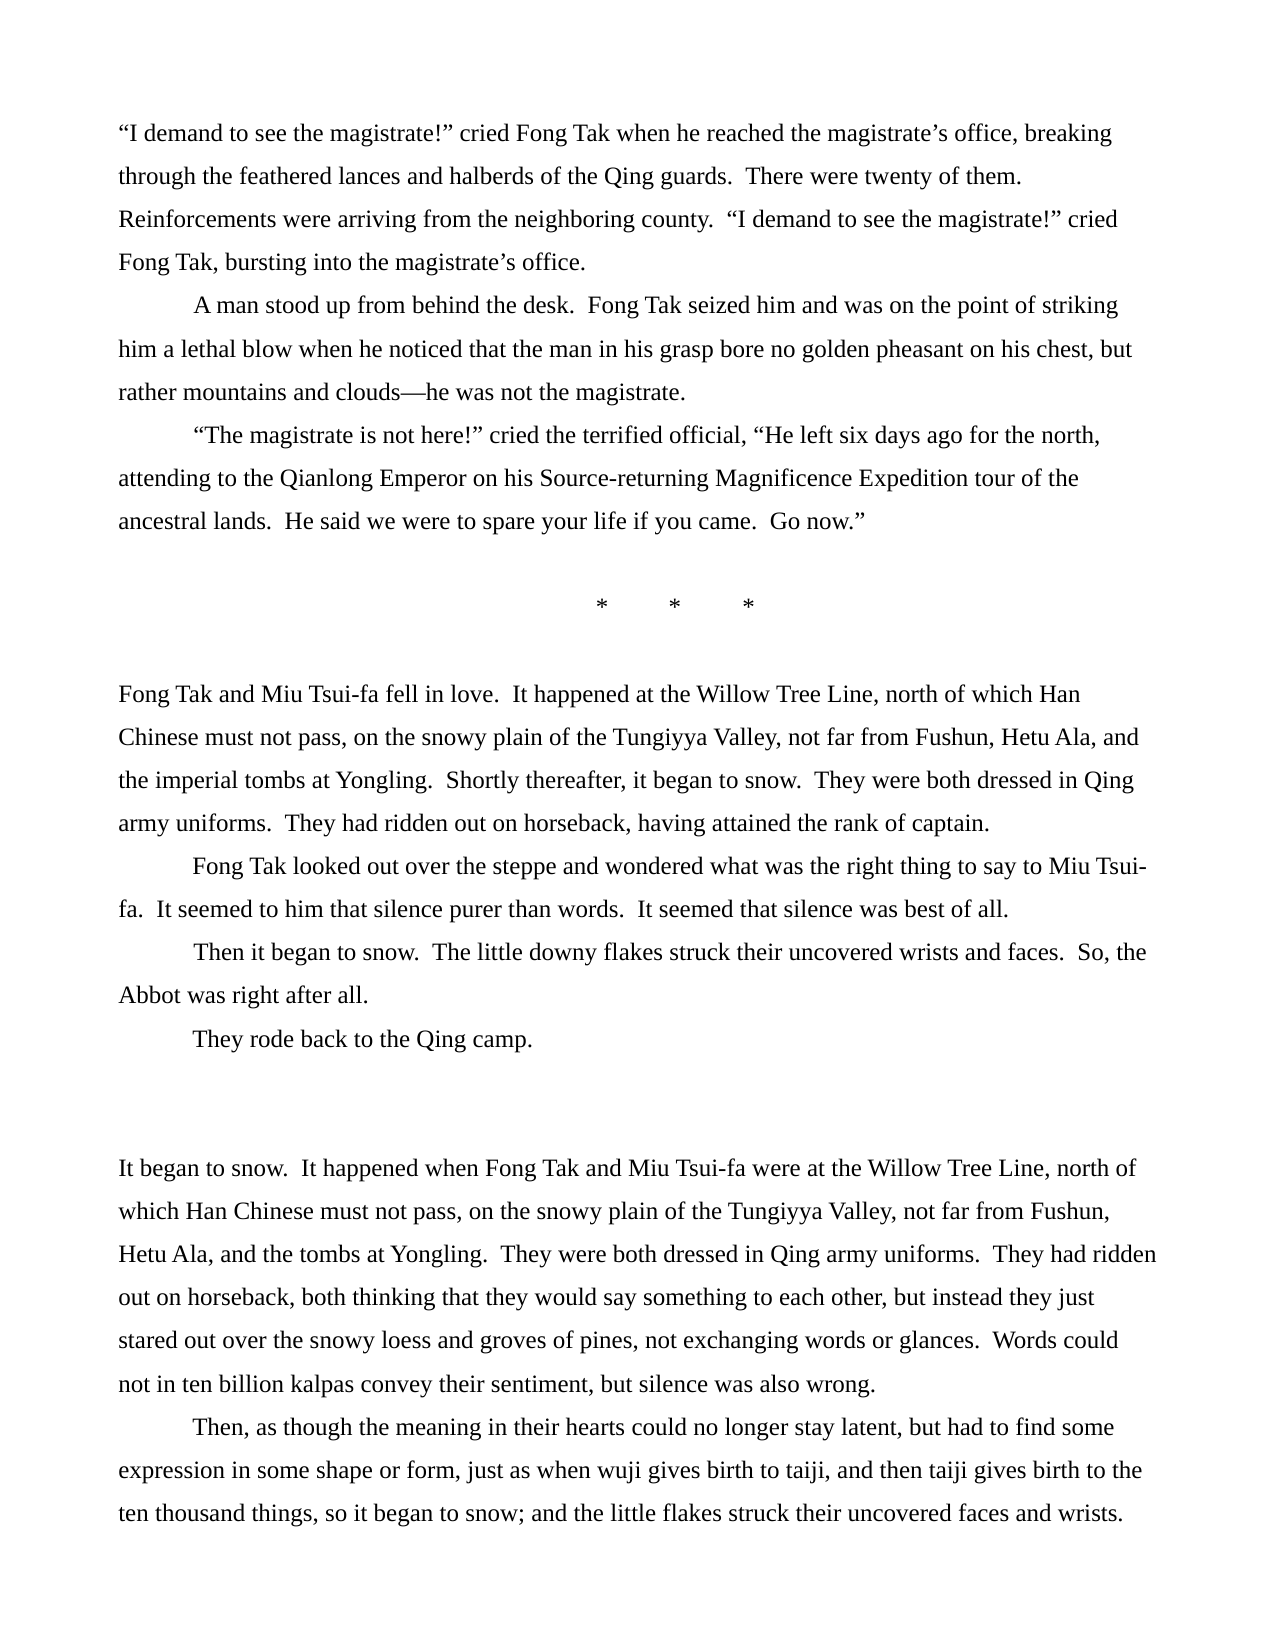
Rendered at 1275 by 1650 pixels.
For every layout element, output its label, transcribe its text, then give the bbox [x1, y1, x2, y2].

text Then, as though the meaning in their hearts could no longer stay latent, but had to find some expression in some shape or form, just as when wuji gives birth to taiji, and then taiji gives birth to the ten thousand things, so it began to snow; and the little flakes struck their uncovered faces and wrists. [118, 1412, 1157, 1527]
text “I demand to see the magistrate!” cried Fong Tak when he reached the magistrate’s office, breaking through the feathered lances and halberds of the Qing guards. There were twenty of them. Reinforcements were arriving from the neighboring county. “I demand to see the magistrate!” cried Fong Tak, bursting into the magistrate’s office. [118, 118, 1157, 276]
text It began to snow. It happened when Fong Tak and Miu Tsui-fa were at the Willow Tree Line, north of which Han Chinese must not pass, on the snowy plain of the Tungiyya Valley, not far from Fushun, Hetu Ala, and the tombs at Yongling. They were both dressed in Qing army uniforms. They had ridden out on horseback, both thinking that they would say something to each other, but instead they just stared out over the snowy loess and groves of pines, not exchanging words or glances. Words could not in ten billion kalpas convey their sentiment, but silence was also wrong. [118, 1153, 1157, 1397]
text * * * [118, 592, 1157, 621]
text Fong Tak and Miu Tsui-fa fell in love. It happened at the Willow Tree Line, north of which Han Chinese must not pass, on the snowy plain of the Tungiyya Valley, not far from Fushun, Hetu Ala, and the imperial tombs at Yongling. Shortly thereafter, it began to snow. They were both dressed in Qing army uniforms. They had ridden out on horseback, having attained the rank of captain. [118, 679, 1157, 837]
text A man stood up from behind the desk. Fong Tak seized him and was on the point of striking him a lethal blow when he noticed that the man in his grasp bore no golden pheasant on his chest, but rather mountains and clouds—he was not the magistrate. [118, 291, 1157, 406]
text Then it began to snow. The little downy flakes struck their uncovered wrists and faces. So, the Abbot was right after all. [118, 937, 1157, 1009]
text “The magistrate is not here!” cried the terrified official, “He left six days ago for the north, attending to the Qianlong Emperor on his Source-returning Magnificence Expedition tour of the ancestral lands. He said we were to spare your life if you came. Go now.” [118, 420, 1157, 535]
text Fong Tak looked out over the steppe and wondered what was the right thing to say to Miu Tsui-fa. It seemed to him that silence purer than words. It seemed that silence was best of all. [118, 851, 1157, 923]
text They rode back to the Qing camp. [118, 1024, 1157, 1052]
